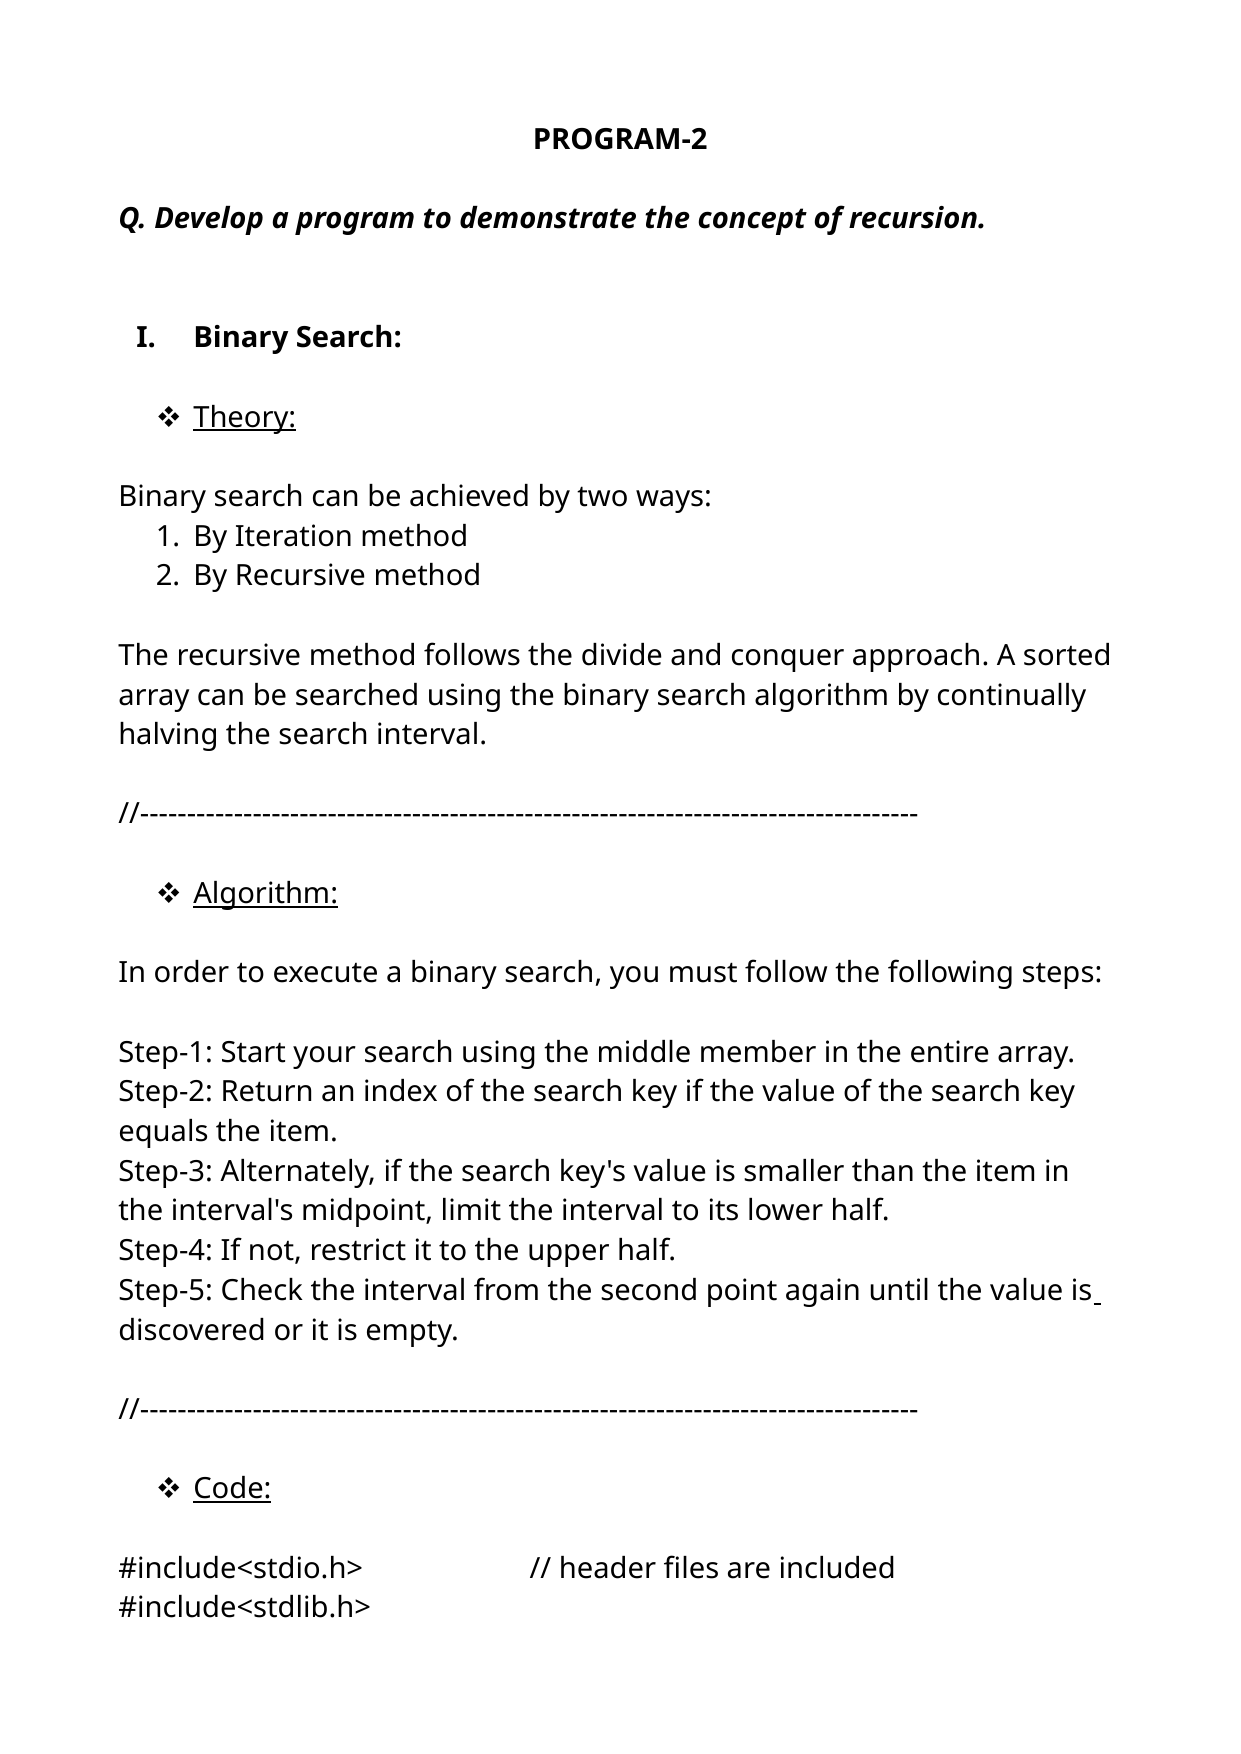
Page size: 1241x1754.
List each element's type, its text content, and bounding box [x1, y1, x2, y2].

text The recursive method follows the divide and conquer approach. A sorted array can be searched using the binary search algorithm by continually halving the search interval. [118, 634, 1122, 753]
text Step-5: Check the interval from the second point again until the value is discovered or it is empty. [118, 1269, 1122, 1348]
text #include<stdio.h> // header files are included [118, 1547, 1122, 1587]
list By Recursive method [156, 555, 1122, 594]
text //----------------------------------------------------------------------------------- [118, 793, 1122, 832]
text In order to execute a binary search, you must follow the following steps: [118, 952, 1122, 991]
text #include<stdlib.h> [118, 1587, 1122, 1626]
text Binary search can be achieved by two ways: [118, 475, 1122, 515]
list Algorithm: [156, 872, 1122, 912]
text Step-1: Start your search using the middle member in the entire array. [118, 1031, 1122, 1071]
list Code: [156, 1467, 1122, 1507]
list By Iteration method [156, 515, 1122, 555]
text Q. Develop a program to demonstrate the concept of recursion. [118, 197, 1122, 237]
text Step-4: If not, restrict it to the upper half. [118, 1229, 1122, 1269]
text Step-2: Return an index of the search key if the value of the search key equals the item. [118, 1071, 1122, 1150]
text PROGRAM-2 [118, 118, 1122, 158]
list Binary Search: [156, 317, 1122, 356]
list Theory: [156, 396, 1122, 436]
text //----------------------------------------------------------------------------------- [118, 1388, 1122, 1428]
text Step-3: Alternately, if the search key's value is smaller than the item in the interval's midpoint, limit the interval to its lower half. [118, 1150, 1122, 1229]
